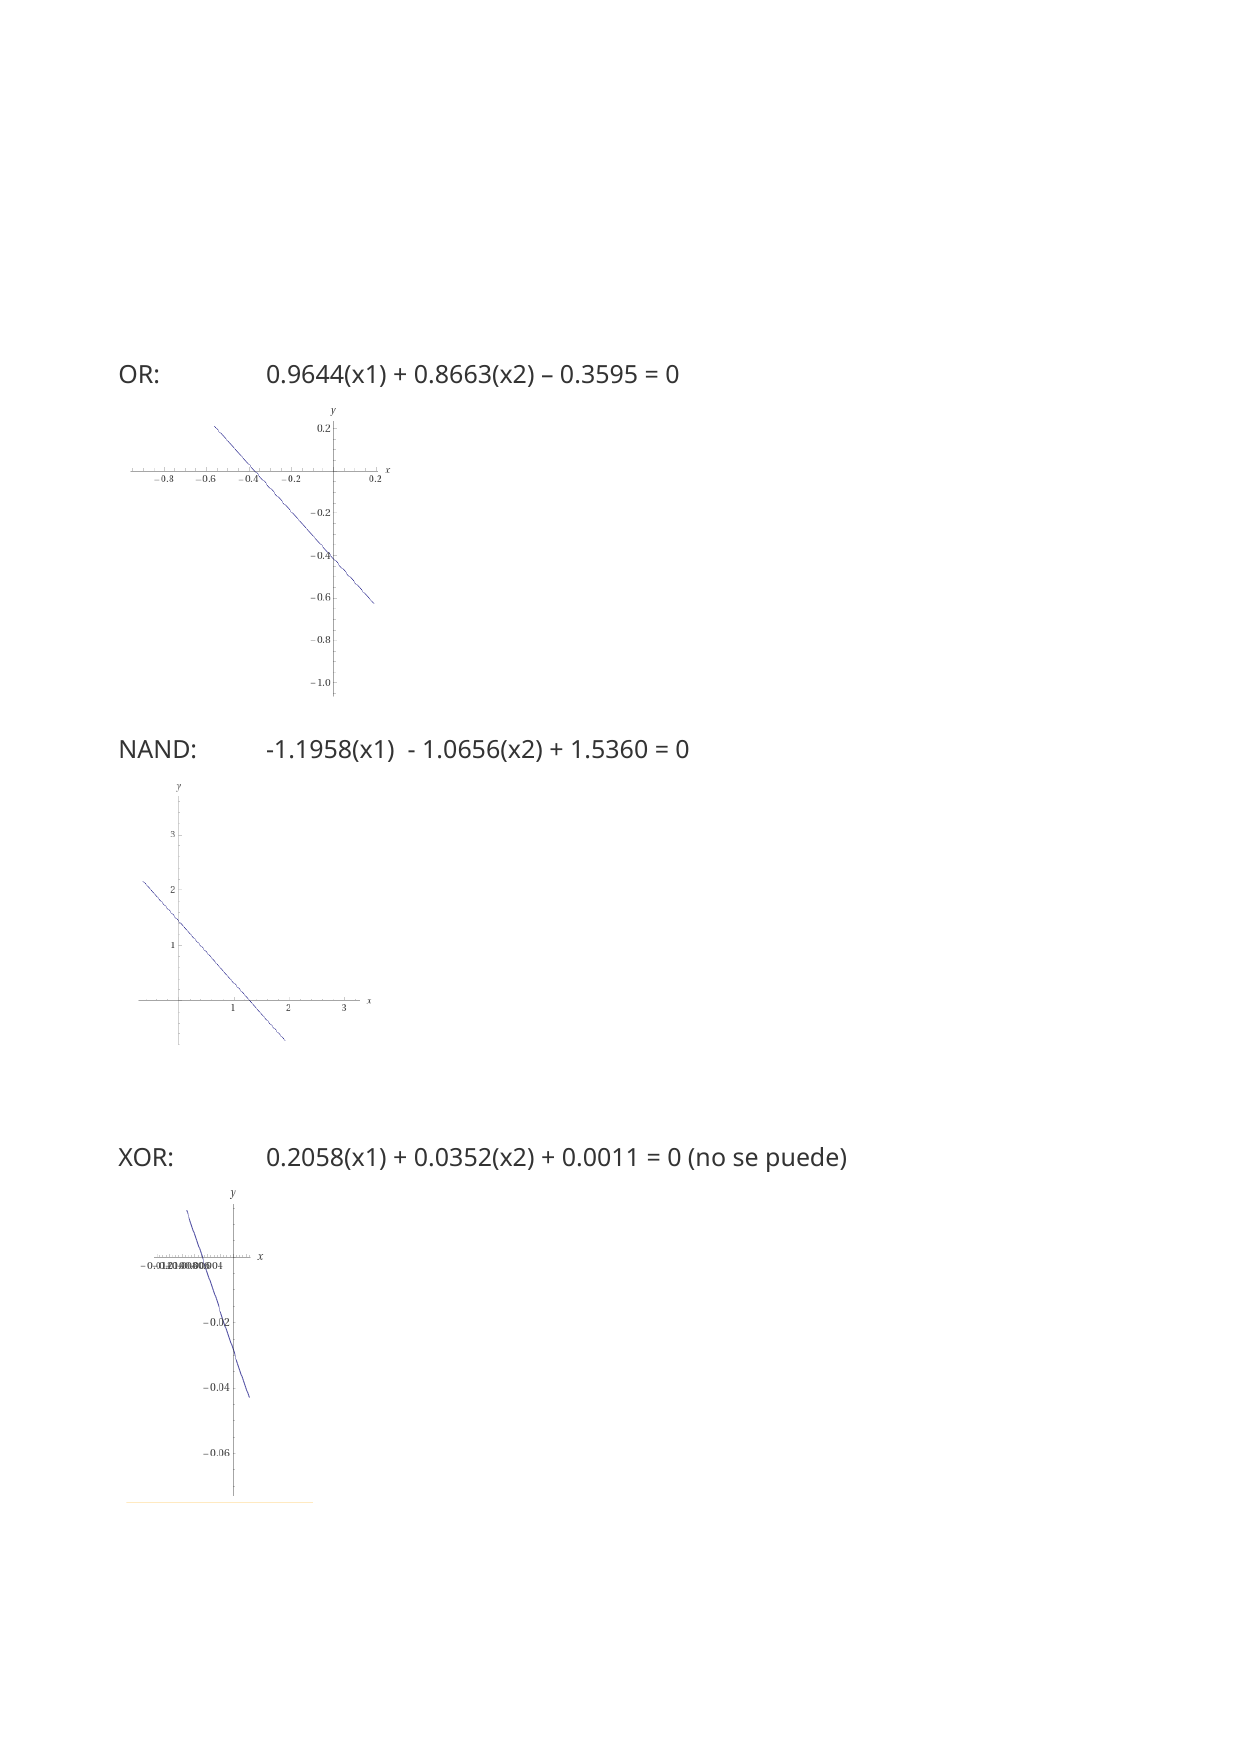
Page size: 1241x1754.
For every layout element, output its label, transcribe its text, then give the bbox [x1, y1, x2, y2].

picture [122, 400, 411, 697]
text OR: 0.9644(x1) + 0.8663(x2) – 0.3595 = 0 [118, 357, 1122, 391]
text NAND: -1.1958(x1) - 1.0656(x2) + 1.5360 = 0 [118, 731, 1122, 765]
picture [126, 779, 390, 1049]
text XOR: 0.2058(x1) + 0.0352(x2) + 0.0011 = 0 (no se puede) [118, 1140, 1122, 1174]
picture [126, 1184, 313, 1503]
